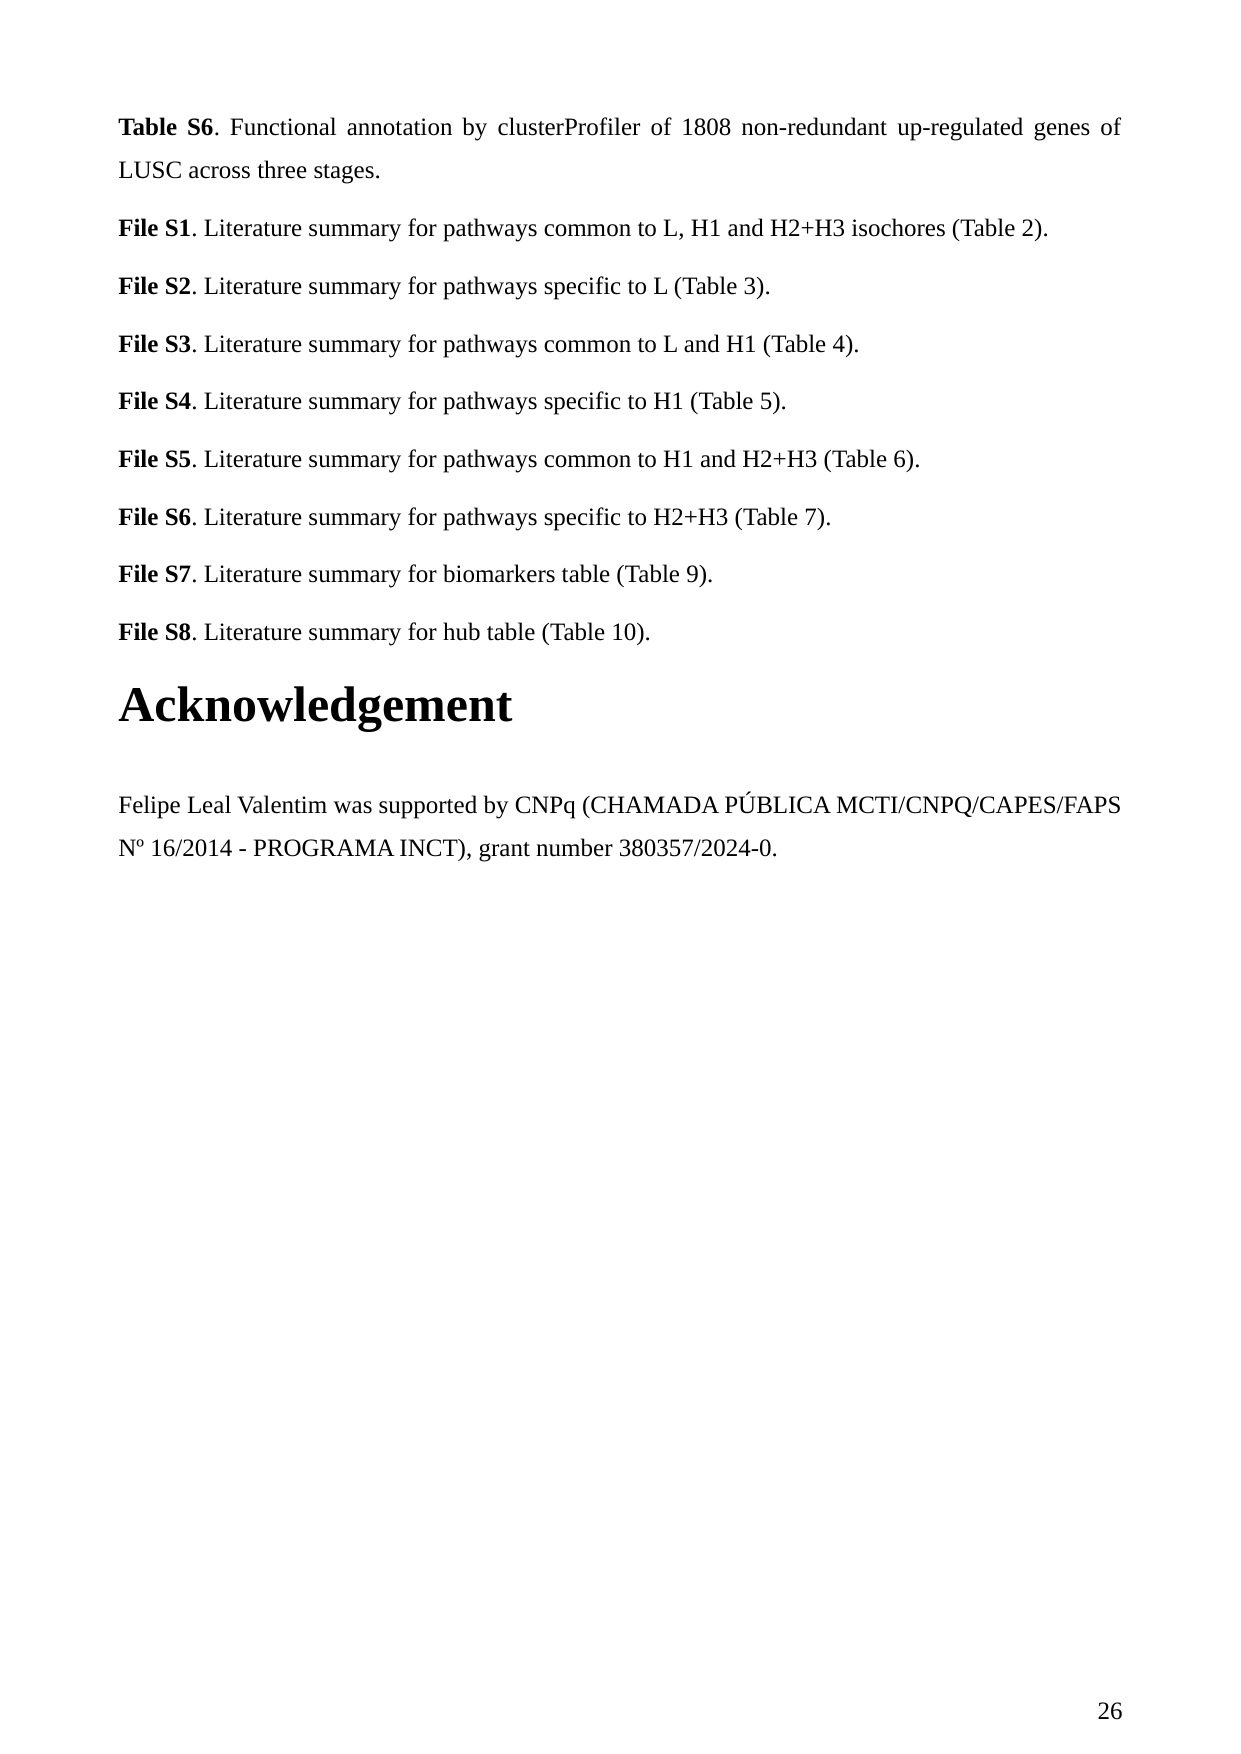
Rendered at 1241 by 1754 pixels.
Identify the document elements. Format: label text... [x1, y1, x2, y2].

text File S5. Literature summary for pathways common to H1 and H2+H3 (Table 6). [118, 444, 1122, 473]
text File S2. Literature summary for pathways specific to L (Table 3). [118, 271, 1122, 300]
text File S3. Literature summary for pathways common to L and H1 (Table 4). [118, 329, 1122, 357]
text File S7. Literature summary for biomarkers table (Table 9). [118, 559, 1122, 588]
text File S1. Literature summary for pathways common to L, H1 and H2+H3 isochores (Table 2). [118, 213, 1122, 242]
text Table S6. Functional annotation by clusterProfiler of 1808 non-redundant up-regulated genes of LUSC across three stages. [118, 112, 1122, 184]
text Felipe Leal Valentim was supported by CNPq (CHAMADA PÚBLICA MCTI/CNPQ/CAPES/FAPS Nº 16/2014 - PROGRAMA INCT), grant number 380357/2024-0. [118, 790, 1122, 862]
text File S8. Literature summary for hub table (Table 10). [118, 617, 1122, 646]
text File S4. Literature summary for pathways specific to H1 (Table 5). [118, 386, 1122, 415]
subtitle Acknowledgement [118, 675, 1122, 732]
text File S6. Literature summary for pathways specific to H2+H3 (Table 7). [118, 502, 1122, 531]
